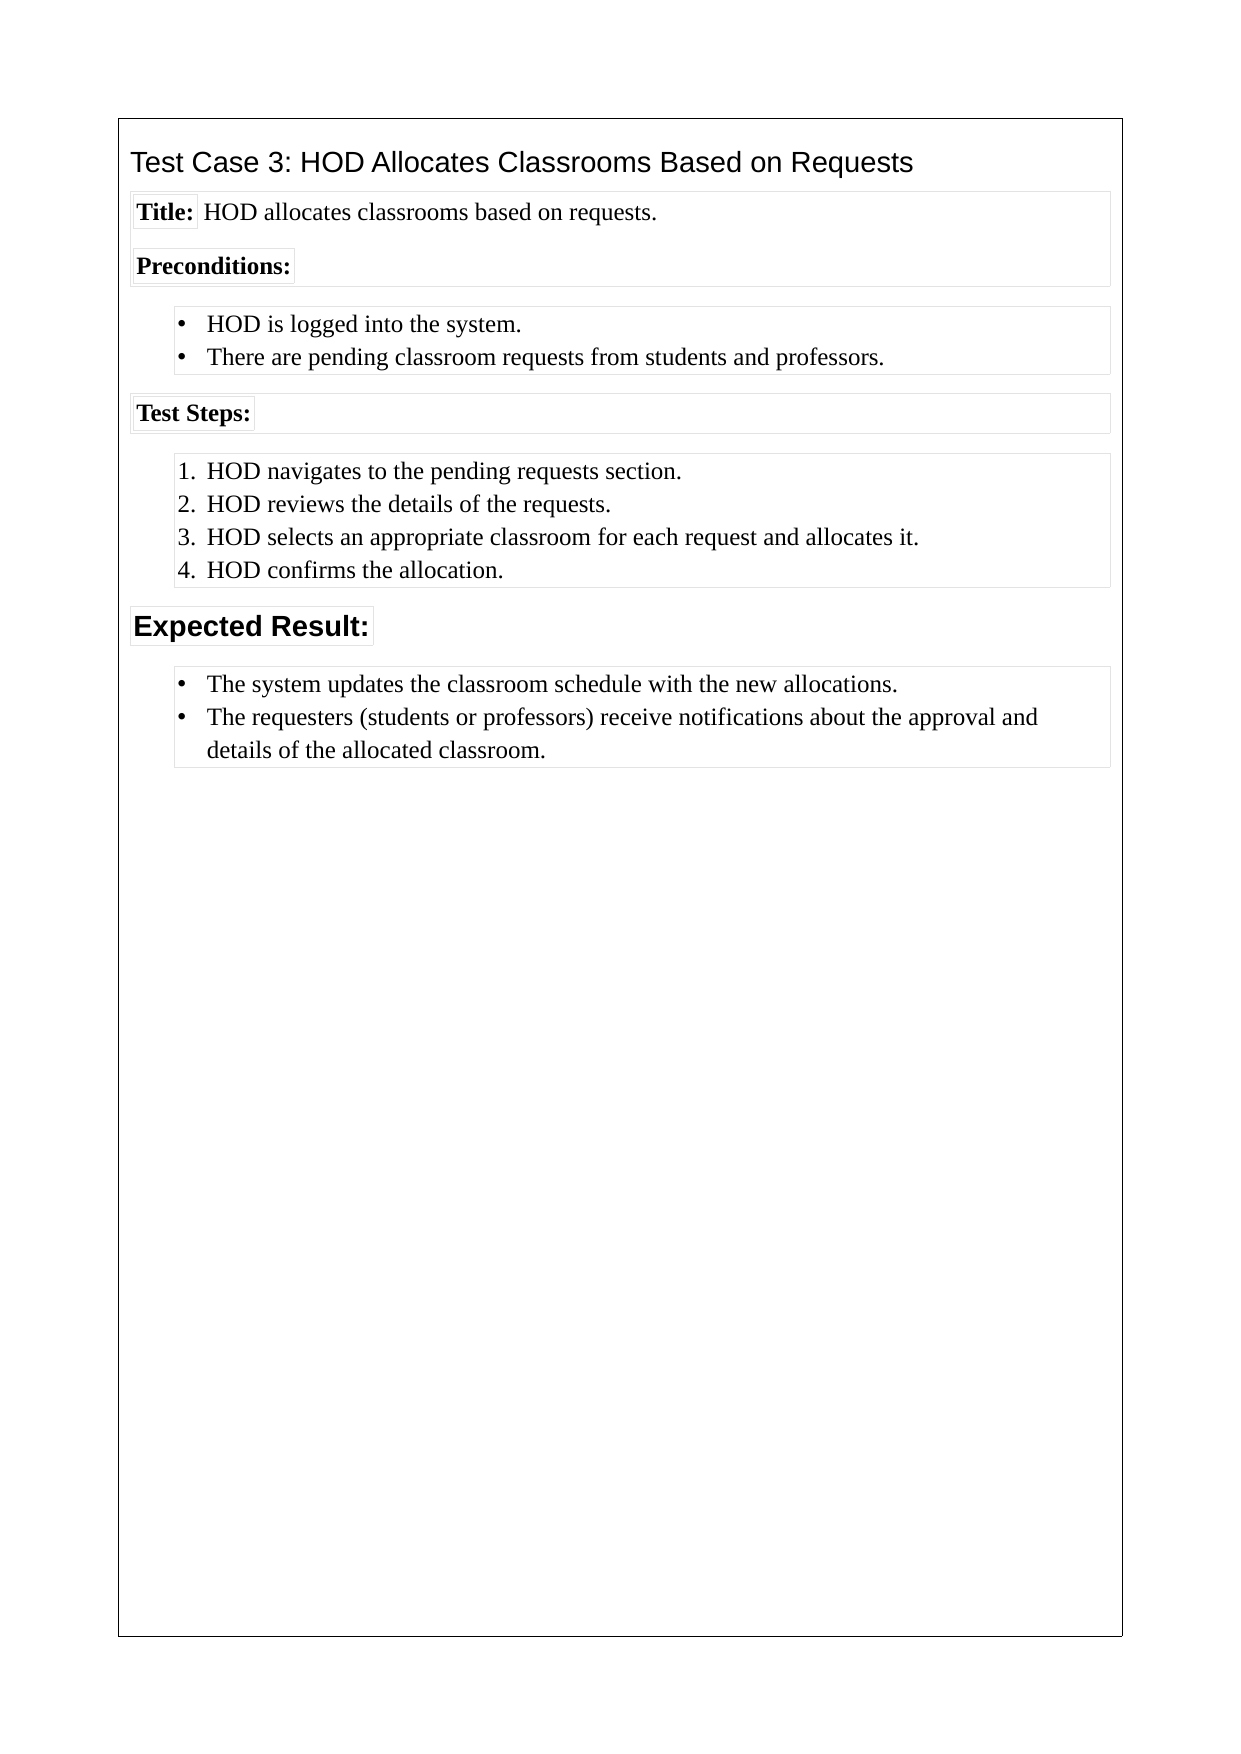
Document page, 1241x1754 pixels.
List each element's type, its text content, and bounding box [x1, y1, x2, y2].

subtitle Test Case 3: HOD Allocates Classrooms Based on Requests [130, 144, 1110, 178]
text Title: HOD allocates classrooms based on requests. [131, 192, 1110, 228]
list HOD is logged into the system. [175, 307, 1110, 338]
text [374, 606, 1110, 645]
list The system updates the classroom schedule with the new allocations. [175, 667, 1110, 698]
list There are pending classroom requests from students and professors. [175, 339, 1110, 374]
list The requesters (students or professors) receive notifications about the approval and details of the allocated classroom. [175, 699, 1110, 767]
list HOD confirms the allocation. [175, 552, 1110, 587]
list HOD reviews the details of the requests. [175, 486, 1110, 518]
list HOD navigates to the pending requests section. [175, 454, 1110, 485]
list HOD selects an appropriate classroom for each request and allocates it. [175, 519, 1110, 551]
text Test Steps: [131, 394, 1110, 433]
text Preconditions: [131, 245, 1110, 286]
text Expected Result: [131, 607, 373, 645]
